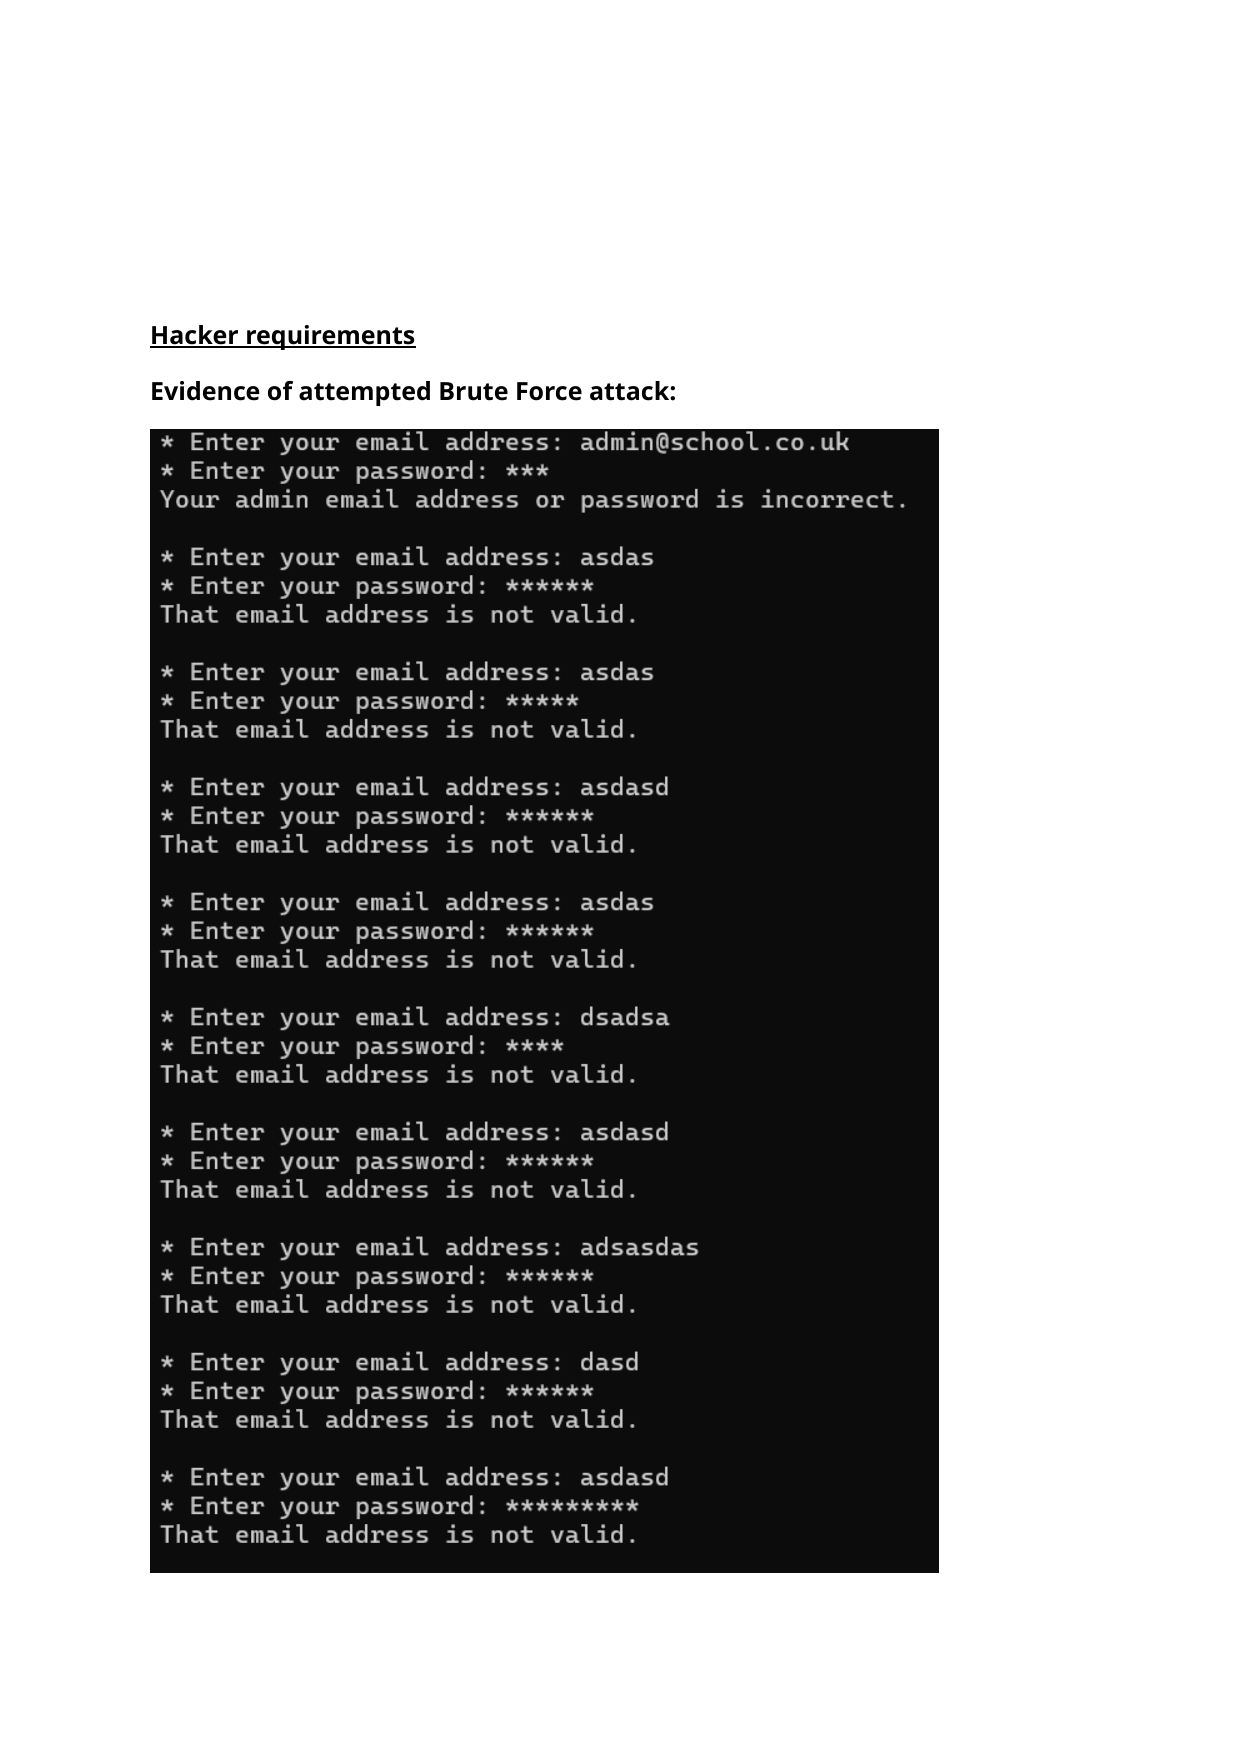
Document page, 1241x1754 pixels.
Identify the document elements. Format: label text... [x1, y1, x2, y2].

text Hacker requirements [150, 317, 1090, 352]
text Evidence of attempted Brute Force attack: [150, 373, 1090, 407]
